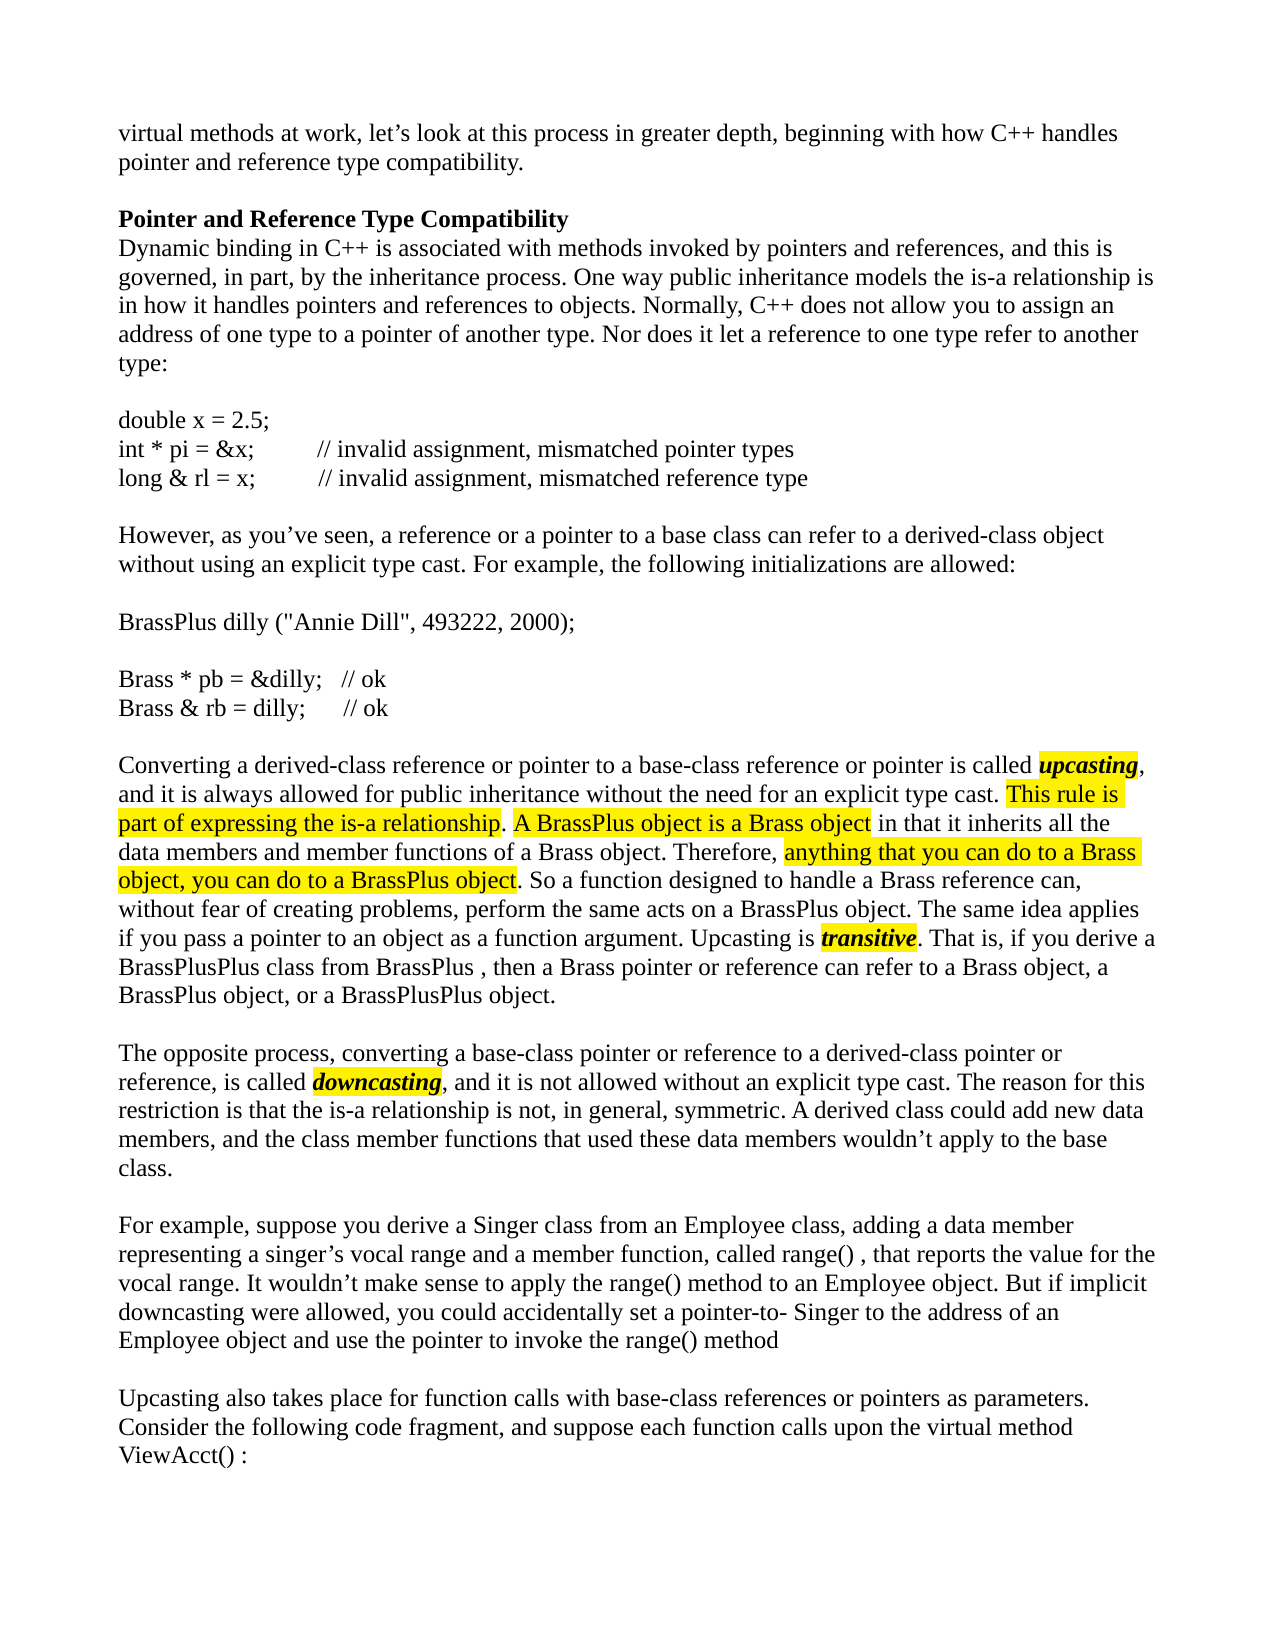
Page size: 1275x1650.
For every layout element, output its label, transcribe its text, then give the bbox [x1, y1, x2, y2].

text Pointer and Reference Type Compatibility [118, 204, 1157, 233]
text Converting a derived-class reference or pointer to a base-class reference or pointer is called upcasting, and it is always allowed for public inheritance without the need for an explicit type cast. This rule is part of expressing the is-a relationship. A BrassPlus object is a Brass object in that it inherits all the data members and member functions of a Brass object. Therefore, anything that you can do to a Brass object, you can do to a BrassPlus object. So a function designed to handle a Brass reference can, without fear of creating problems, perform the same acts on a BrassPlus object. The same idea applies if you pass a pointer to an object as a function argument. Upcasting is transitive. That is, if you derive a BrassPlusPlus class from BrassPlus , then a Brass pointer or reference can refer to a Brass object, a BrassPlus object, or a BrassPlusPlus object. [118, 751, 1157, 1009]
text Brass * pb = &dilly; // ok [118, 664, 1157, 693]
text The opposite process, converting a base-class pointer or reference to a derived-class pointer or reference, is called downcasting, and it is not allowed without an explicit type cast. The reason for this restriction is that the is-a relationship is not, in general, symmetric. A derived class could add new data members, and the class member functions that used these data members wouldn’t apply to the base class. [118, 1038, 1157, 1182]
text double x = 2.5; [118, 406, 1157, 434]
text virtual methods at work, let’s look at this process in greater depth, beginning with how C++ handles pointer and reference type compatibility. [118, 118, 1157, 176]
text Dynamic binding in C++ is associated with methods invoked by pointers and references, and this is governed, in part, by the inheritance process. One way public inheritance models the is-a relationship is in how it handles pointers and references to objects. Normally, C++ does not allow you to assign an address of one type to a pointer of another type. Nor does it let a reference to one type refer to another type: [118, 233, 1157, 377]
text However, as you’ve seen, a reference or a pointer to a base class can refer to a derived-class object without using an explicit type cast. For example, the following initializations are allowed: [118, 521, 1157, 578]
text long & rl = x; // invalid assignment, mismatched reference type [118, 463, 1157, 492]
text Upcasting also takes place for function calls with base-class references or pointers as parameters. Consider the following code fragment, and suppose each function calls upon the virtual method ViewAcct() : [118, 1383, 1157, 1469]
text Brass & rb = dilly; // ok [118, 693, 1157, 722]
text For example, suppose you derive a Singer class from an Employee class, adding a data member representing a singer’s vocal range and a member function, called range() , that reports the value for the vocal range. It wouldn’t make sense to apply the range() method to an Employee object. But if implicit downcasting were allowed, you could accidentally set a pointer-to- Singer to the address of an Employee object and use the pointer to invoke the range() method [118, 1211, 1157, 1354]
text int * pi = &x; // invalid assignment, mismatched pointer types [118, 434, 1157, 463]
text BrassPlus dilly ("Annie Dill", 493222, 2000); [118, 607, 1157, 636]
